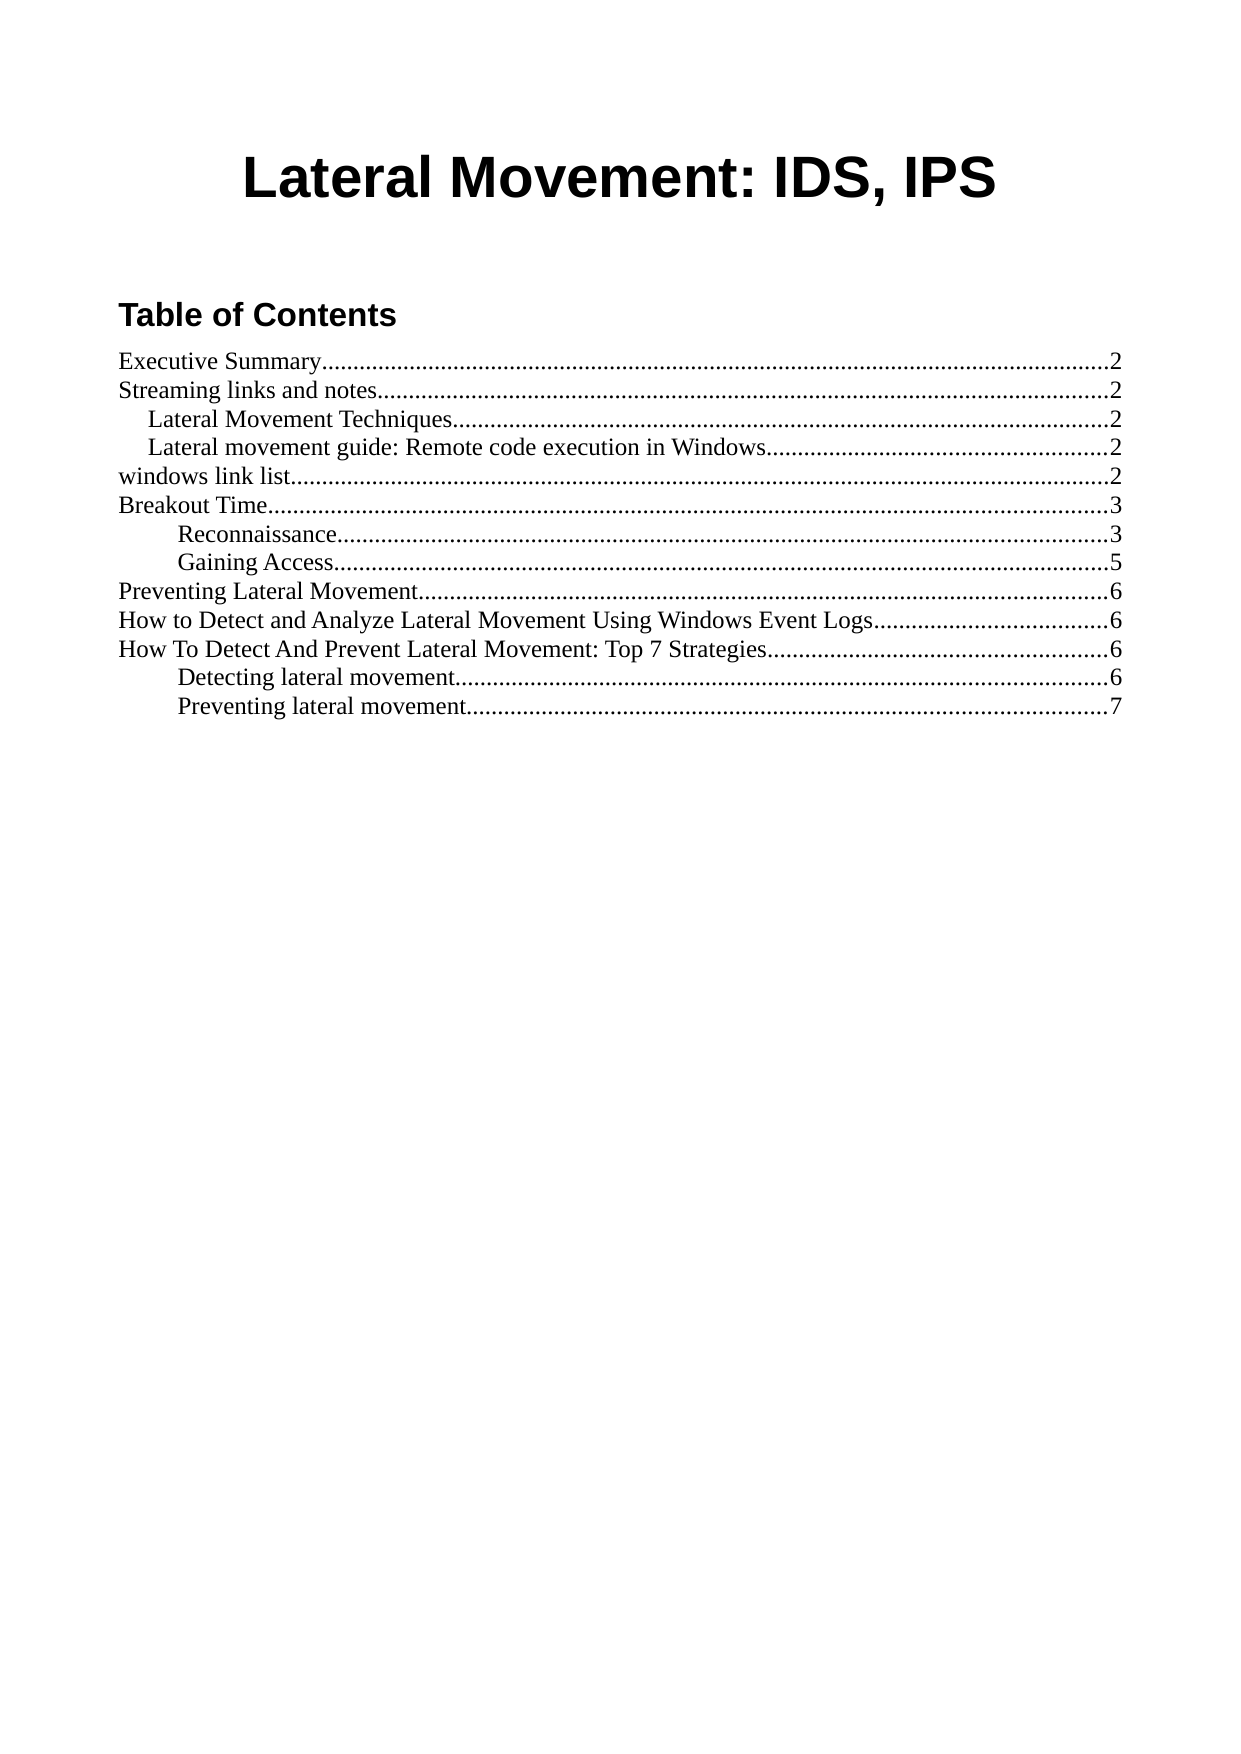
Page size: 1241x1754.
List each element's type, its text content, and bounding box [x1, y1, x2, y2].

text Preventing Lateral Movement 6 [118, 576, 1122, 605]
text Lateral movement guide: Remote code execution in Windows 2 [148, 432, 1122, 461]
text Detecting lateral movement 6 [177, 662, 1122, 691]
title Lateral Movement: IDS, IPS [118, 143, 1122, 210]
text How to Detect and Analyze Lateral Movement Using Windows Event Logs 6 [118, 605, 1122, 634]
text Reconnaissance 3 [177, 519, 1122, 547]
text windows link list 2 [118, 461, 1122, 490]
subtitle Table of Contents [118, 295, 1122, 334]
text Lateral Movement Techniques 2 [148, 404, 1122, 432]
text How To Detect And Prevent Lateral Movement: Top 7 Strategies 6 [118, 634, 1122, 662]
text Breakout Time 3 [118, 490, 1122, 519]
text Executive Summary 2 [118, 346, 1122, 375]
text Streaming links and notes 2 [118, 375, 1122, 404]
text Gaining Access 5 [177, 547, 1122, 576]
text Preventing lateral movement 7 [177, 691, 1122, 720]
